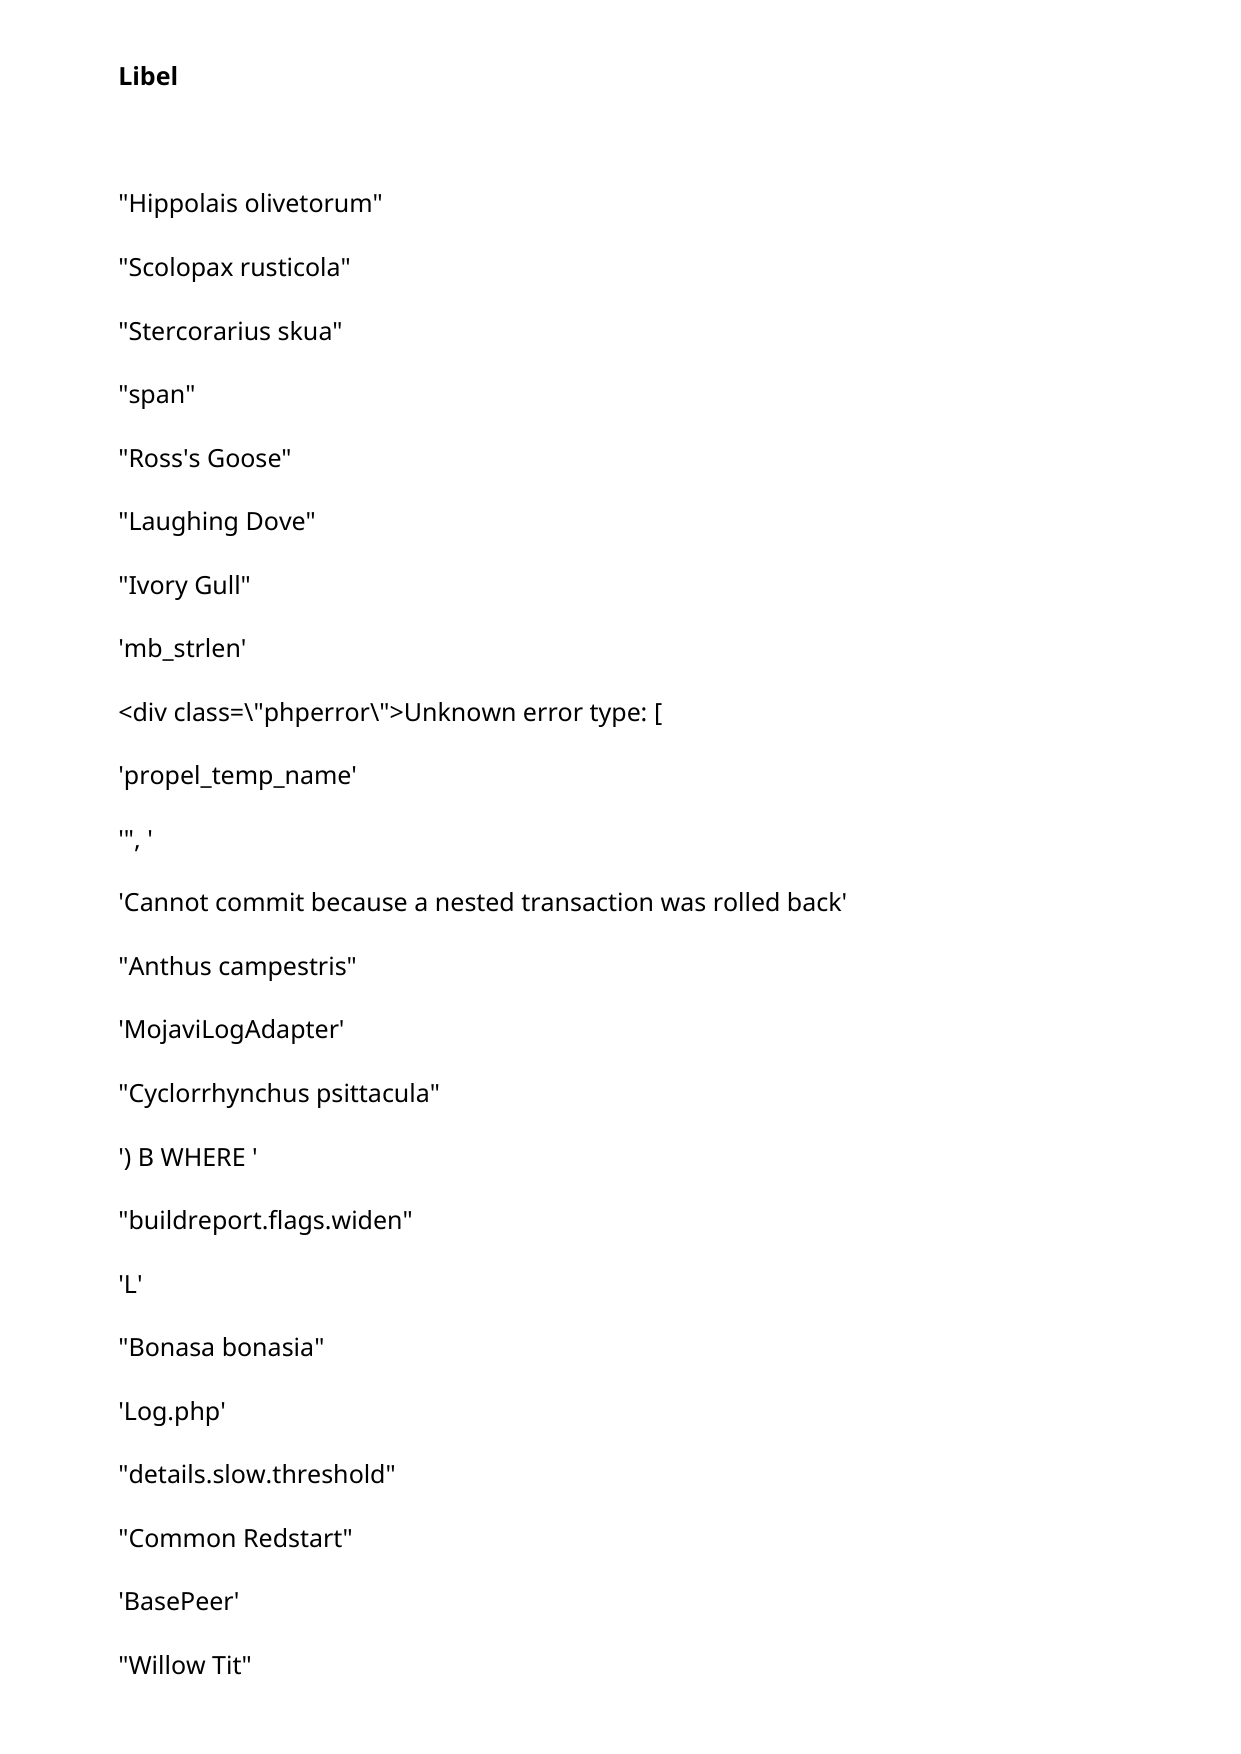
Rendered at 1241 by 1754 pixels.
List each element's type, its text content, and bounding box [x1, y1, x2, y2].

table_cell "span" [118, 377, 1240, 440]
table_cell "buildreport.flags.widen" [118, 1203, 1240, 1266]
table_cell '", ' [118, 822, 1240, 885]
table_cell 'L' [118, 1266, 1240, 1330]
table_cell "Cyclorrhynchus psittacula" [118, 1076, 1240, 1139]
table_cell "Common Redstart" [118, 1521, 1240, 1584]
table_cell "Hippolais olivetorum" [118, 186, 1240, 250]
table_cell "details.slow.threshold" [118, 1457, 1240, 1521]
table_cell 'MojaviLogAdapter' [118, 1012, 1240, 1076]
table_cell "Anthus campestris" [118, 949, 1240, 1012]
table_cell "Willow Tit" [118, 1648, 1240, 1682]
table_header Libel [118, 59, 1240, 123]
table_cell "Ross's Goose" [118, 440, 1240, 504]
table_cell 'BasePeer' [118, 1584, 1240, 1648]
table_cell "Laughing Dove" [118, 504, 1240, 567]
table_cell "Bonasa bonasia" [118, 1330, 1240, 1393]
table_cell 'Log.php' [118, 1394, 1240, 1457]
table_cell 'Cannot commit because a nested transaction was rolled back' [118, 885, 1240, 949]
table_cell <div class=\"phperror\">Unknown error type: [ [118, 695, 1240, 758]
table_cell "Stercorarius skua" [118, 313, 1240, 377]
table_cell ') B WHERE ' [118, 1139, 1240, 1203]
table_cell "Ivory Gull" [118, 568, 1240, 631]
table_cell [118, 123, 1240, 186]
table_cell "Scolopax rusticola" [118, 250, 1240, 313]
table_cell 'propel_temp_name' [118, 758, 1240, 822]
table_cell 'mb_strlen' [118, 631, 1240, 694]
